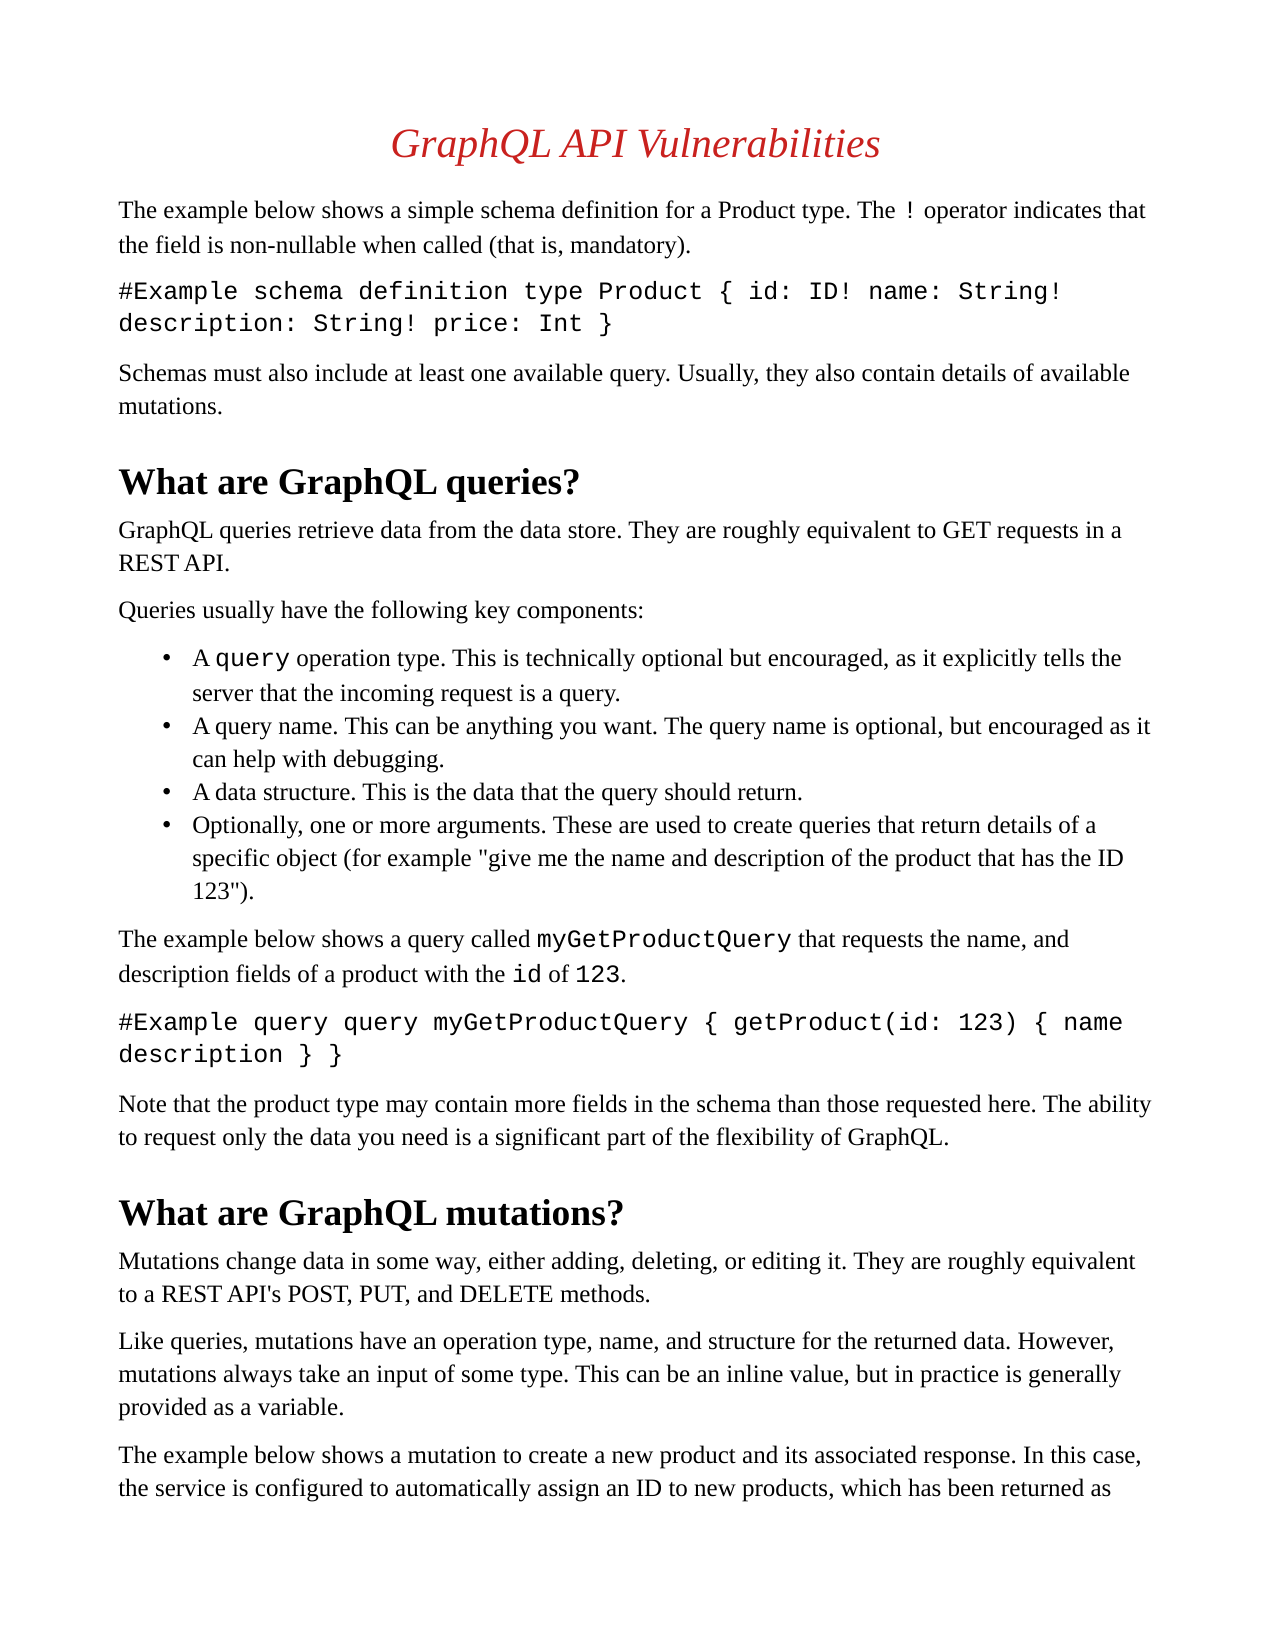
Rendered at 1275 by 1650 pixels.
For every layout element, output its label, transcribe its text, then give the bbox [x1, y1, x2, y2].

text #Example query query myGetProductQuery { getProduct(id: 123) { name description } } [118, 1009, 1157, 1070]
text #Example schema definition type Product { id: ID! name: String! description: String! price: Int } [118, 278, 1157, 339]
list A query operation type. This is technically optional but encouraged, as it explicitly tells the server that the incoming request is a query. [162, 643, 1157, 707]
list Optionally, one or more arguments. These are used to create queries that return details of a specific object (for example "give me the name and description of the product that has the ID 123"). [162, 810, 1157, 905]
list A data structure. This is the data that the query should return. [162, 777, 1157, 806]
text Queries usually have the following key components: [118, 596, 1157, 624]
subtitle What are GraphQL mutations? [118, 1190, 1157, 1233]
list A query name. This can be anything you want. The query name is optional, but encouraged as it can help with debugging. [162, 711, 1157, 773]
text Mutations change data in some way, either adding, deleting, or editing it. They are roughly equivalent to a REST API's POST, PUT, and DELETE methods. [118, 1246, 1157, 1307]
text The example below shows a query called myGetProductQuery that requests the name, and description fields of a product with the id of 123. [118, 924, 1157, 990]
text Note that the product type may contain more fields in the schema than those requested here. The ability to request only the data you need is a significant part of the flexibility of GraphQL. [118, 1089, 1157, 1150]
text Schemas must also include at least one available query. Usually, they also contain details of available mutations. [118, 358, 1157, 419]
text GraphQL queries retrieve data from the data store. They are roughly equivalent to GET requests in a REST API. [118, 515, 1157, 577]
text The example below shows a simple schema definition for a Product type. The ! operator indicates that the field is non-nullable when called (that is, mandatory). [118, 196, 1157, 259]
text Like queries, mutations have an operation type, name, and structure for the returned data. However, mutations always take an input of some type. This can be an inline value, but in practice is generally provided as a variable. [118, 1326, 1157, 1421]
subtitle What are GraphQL queries? [118, 459, 1157, 502]
text The example below shows a mutation to create a new product and its associated response. In this case, the service is configured to automatically assign an ID to new products, which has been returned as [118, 1440, 1157, 1502]
